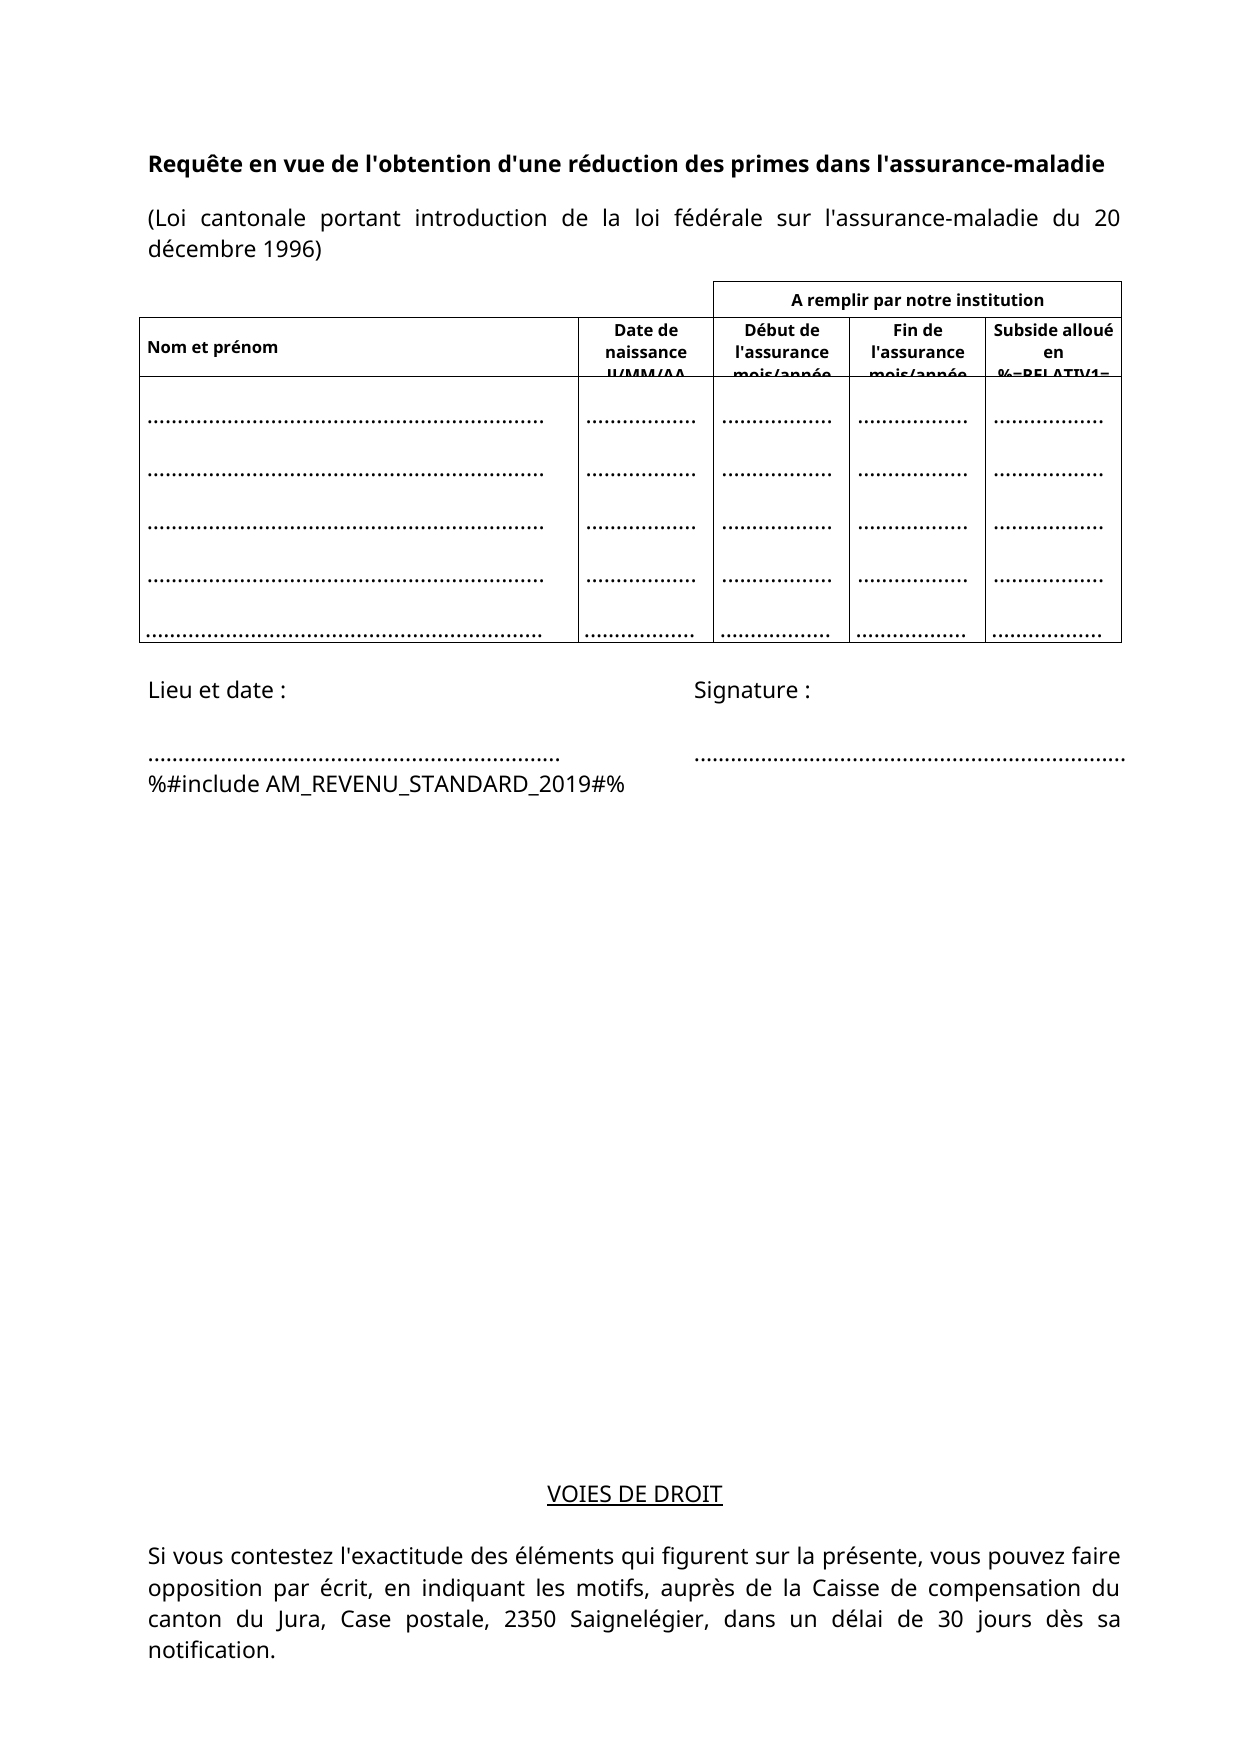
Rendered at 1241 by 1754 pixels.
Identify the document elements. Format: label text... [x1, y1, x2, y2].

table_cell [714, 429, 849, 482]
table_cell [986, 589, 1121, 642]
table_cell [140, 377, 578, 429]
table_cell [850, 377, 985, 429]
table_cell Fin de l'assurance mois/année [850, 318, 985, 376]
table_cell [986, 429, 1121, 482]
table_cell [714, 483, 849, 536]
table_cell [140, 483, 578, 536]
table_cell [986, 377, 1121, 429]
table_cell [579, 536, 713, 589]
table_cell [579, 429, 713, 482]
text Requête en vue de l'obtention d'une réduction des primes dans l'assurance-maladie [148, 148, 1122, 179]
table_cell [714, 536, 849, 589]
table_cell [850, 536, 985, 589]
table_cell [140, 589, 578, 642]
table_cell [850, 483, 985, 536]
table_cell [140, 536, 578, 589]
table_cell [714, 589, 849, 642]
table_header [140, 281, 713, 317]
table_cell Nom et prénom [140, 318, 578, 376]
table_cell [579, 483, 713, 536]
text Lieu et date : Signature : [148, 674, 1122, 705]
table_cell [850, 589, 985, 642]
table_cell [714, 377, 849, 429]
table_cell Subside alloué en %=RELATIV1=% [986, 318, 1121, 376]
table_cell [579, 377, 713, 429]
table_cell [986, 483, 1121, 536]
table_header A remplir par notre institution [714, 282, 1121, 317]
table_cell Date de naissance JJ/MM/AA [579, 318, 713, 376]
text (Loi cantonale portant introduction de la loi fédérale sur l'assurance-maladie du 20 décembre 1996) [148, 202, 1122, 264]
table_cell [579, 589, 713, 642]
table_cell [986, 536, 1121, 589]
text %#include AM_REVENU_STANDARD_2019#% [148, 768, 1122, 799]
table_cell [850, 429, 985, 482]
table_cell [140, 429, 578, 482]
table_cell Début de l'assurance mois/année [714, 318, 849, 376]
